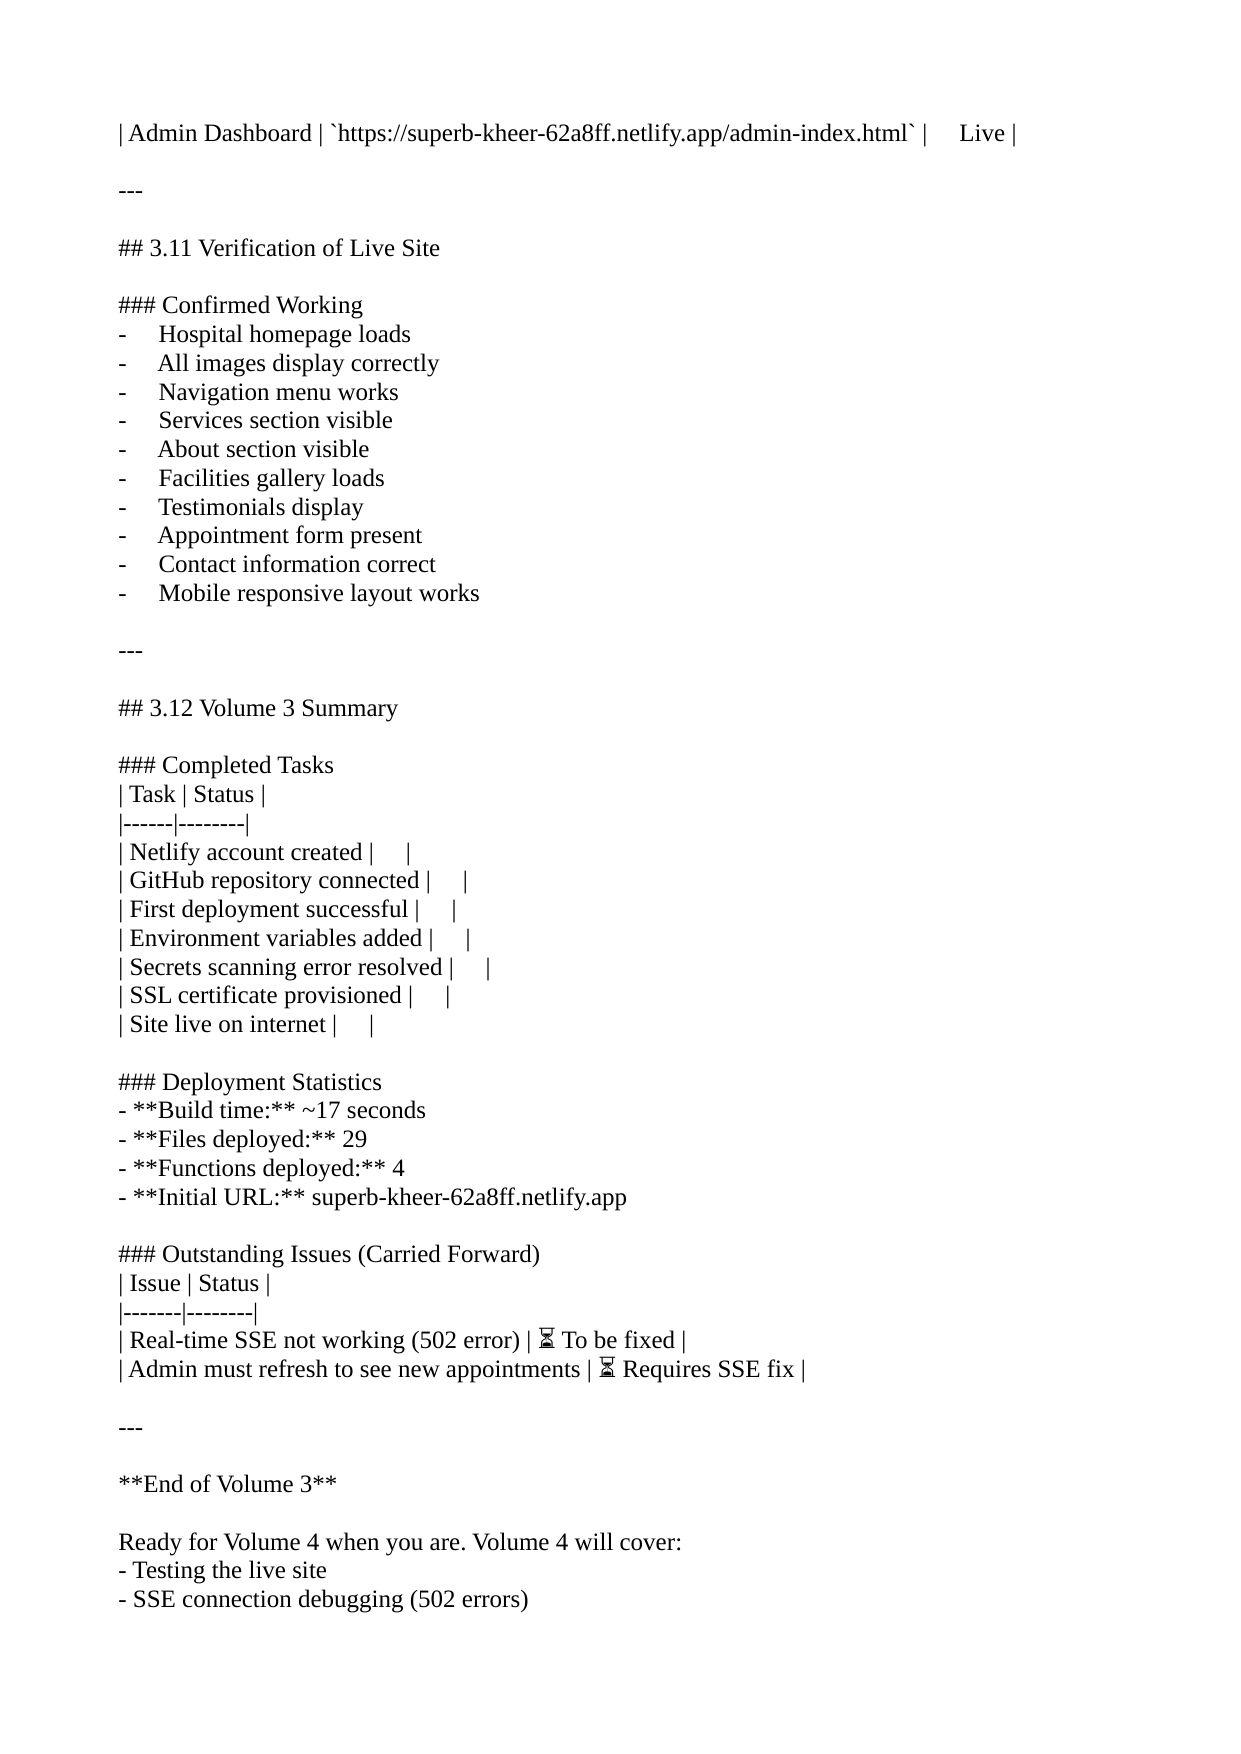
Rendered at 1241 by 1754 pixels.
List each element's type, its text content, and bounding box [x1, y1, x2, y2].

text | Environment variables added | ✅ | [118, 923, 1122, 952]
text - **Functions deployed:** 4 [118, 1153, 1122, 1182]
text | Admin Dashboard | `https://superb-kheer-62a8ff.netlify.app/admin-index.html` | ✅ Live | [118, 118, 1122, 147]
text - ✅ Appointment form present [118, 521, 1122, 549]
text | Real-time SSE not working (502 error) | ⏳ To be fixed | [118, 1326, 1122, 1354]
text ### Deployment Statistics [118, 1067, 1122, 1096]
text | GitHub repository connected | ✅ | [118, 866, 1122, 894]
text - ✅ About section visible [118, 434, 1122, 463]
text | Site live on internet | ✅ | [118, 1009, 1122, 1038]
text --- [118, 636, 1122, 664]
text --- [118, 176, 1122, 204]
text ### Outstanding Issues (Carried Forward) [118, 1239, 1122, 1268]
text | Secrets scanning error resolved | ✅ | [118, 952, 1122, 981]
text | Issue | Status | [118, 1268, 1122, 1297]
text - ✅ Facilities gallery loads [118, 463, 1122, 492]
text Ready for Volume 4 when you are. Volume 4 will cover: [118, 1527, 1122, 1556]
text --- [118, 1412, 1122, 1441]
text | First deployment successful | ✅ | [118, 894, 1122, 923]
text ### Completed Tasks [118, 751, 1122, 779]
text - **Initial URL:** superb-kheer-62a8ff.netlify.app [118, 1182, 1122, 1211]
text |-------|--------| [118, 1297, 1122, 1326]
text - ✅ Contact information correct [118, 549, 1122, 578]
text - ✅ Services section visible [118, 406, 1122, 434]
text - ✅ Hospital homepage loads [118, 319, 1122, 348]
text ### Confirmed Working [118, 291, 1122, 319]
text - ✅ All images display correctly [118, 348, 1122, 377]
text - ✅ Mobile responsive layout works [118, 578, 1122, 607]
text - SSE connection debugging (502 errors) [118, 1584, 1122, 1613]
text |------|--------| [118, 808, 1122, 837]
text ## 3.12 Volume 3 Summary [118, 693, 1122, 722]
text - **Build time:** ~17 seconds [118, 1096, 1122, 1124]
text ## 3.11 Verification of Live Site [118, 233, 1122, 262]
text **End of Volume 3** [118, 1469, 1122, 1498]
text | Netlify account created | ✅ | [118, 837, 1122, 866]
text - Testing the live site [118, 1556, 1122, 1584]
text - **Files deployed:** 29 [118, 1124, 1122, 1153]
text | Task | Status | [118, 779, 1122, 808]
text - ✅ Testimonials display [118, 492, 1122, 521]
text | Admin must refresh to see new appointments | ⏳ Requires SSE fix | [118, 1354, 1122, 1383]
text - ✅ Navigation menu works [118, 377, 1122, 406]
text | SSL certificate provisioned | ✅ | [118, 981, 1122, 1009]
